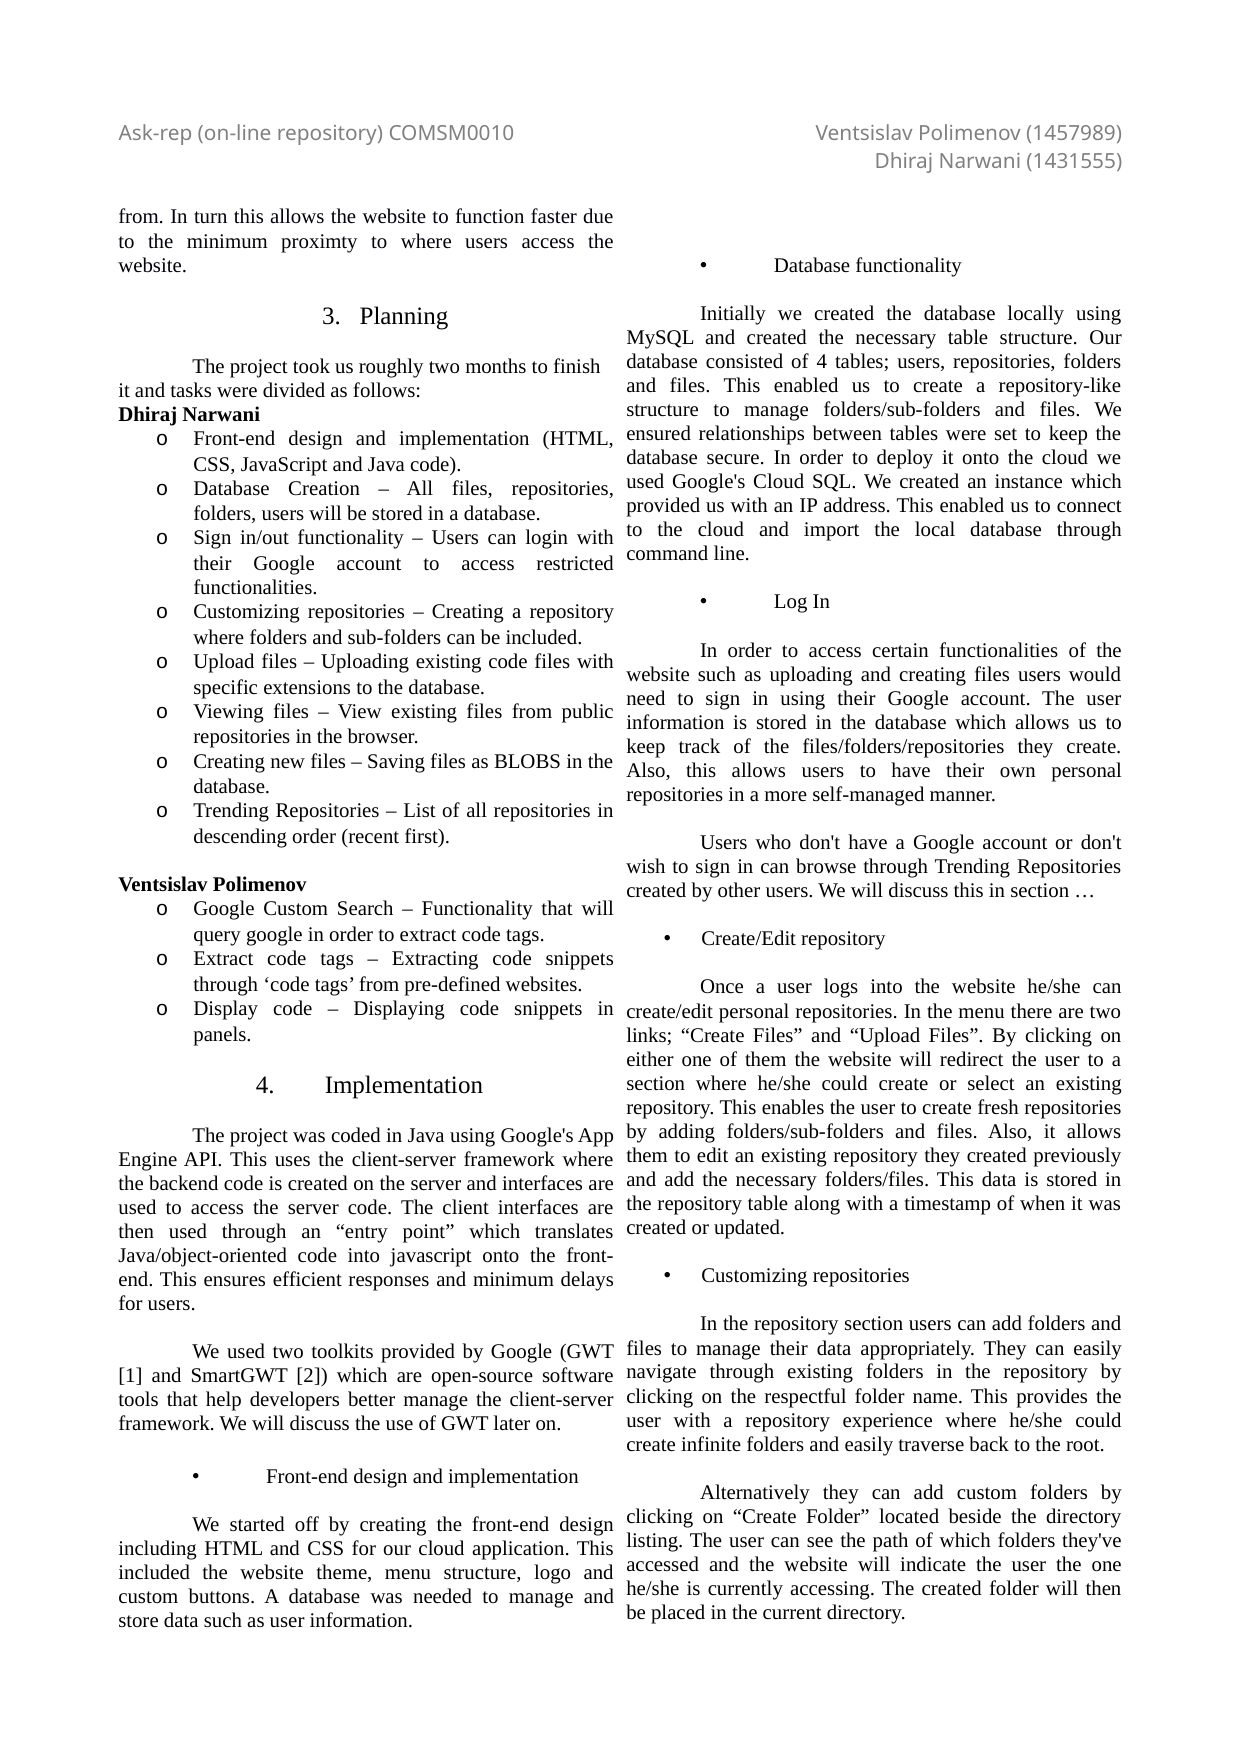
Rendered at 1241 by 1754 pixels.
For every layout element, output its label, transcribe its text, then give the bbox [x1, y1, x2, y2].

list Extract code tags – Extracting code snippets through ‘code tags’ from pre-defined websites. [156, 946, 614, 996]
list Implementation [124, 1070, 614, 1098]
text Initially we created the database locally using MySQL and created the necessary table structure. Our database consisted of 4 tables; users, repositories, folders and files. This enabled us to create a repository-like structure to manage folders/sub-folders and files. We ensured relationships between tables were set to keep the database secure. In order to deploy it onto the cloud we used Google's Cloud SQL. We created an instance which provided us with an IP address. This enabled us to connect to the cloud and import the local database through command line. [626, 301, 1122, 565]
text In order to access certain functionalities of the website such as uploading and creating files users would need to sign in using their Google account. The user information is stored in the database which allows us to keep track of the files/folders/repositories they create. Also, this allows users to have their own personal repositories in a more self-managed manner. [626, 638, 1122, 806]
list Database functionality [700, 253, 1122, 277]
text In the repository section users can add folders and files to manage their data appropriately. They can easily navigate through existing folders in the repository by clicking on the respectful folder name. This provides the user with a repository experience where he/she could create infinite folders and easily traverse back to the root. [626, 1311, 1122, 1456]
text Dhiraj Narwani [118, 402, 614, 426]
list Customizing repositories [663, 1263, 1122, 1287]
list Front-end design and implementation (HTML, CSS, JavaScript and Java code). [156, 426, 614, 476]
text We used two toolkits provided by Google (GWT [1] and SmartGWT [2]) which are open-source software tools that help developers better manage the client-server framework. We will discuss the use of GWT later on. [118, 1339, 614, 1435]
list Planning [156, 301, 614, 329]
text Alternatively they can add custom folders by clicking on “Create Folder” located beside the directory listing. The user can see the path of which folders they've accessed and the website will indicate the user the one he/she is currently accessing. The created folder will then be placed in the current directory. [626, 1480, 1122, 1624]
list Viewing files – View existing files from public repositories in the browser. [156, 699, 614, 748]
list Upload files – Uploading existing code files with specific extensions to the database. [156, 649, 614, 699]
list Creating new files – Saving files as BLOBS in the database. [156, 748, 614, 798]
list Customizing repositories – Creating a repository where folders and sub-folders can be included. [156, 599, 614, 649]
list Create/Edit repository [663, 926, 1122, 950]
text Users who don't have a Google account or don't wish to sign in can browse through Trending Repositories created by other users. We will discuss this in section … [626, 830, 1122, 902]
text from. In turn this allows the website to function faster due to the minimum proximty to where users access the website. [118, 204, 614, 277]
list Front-end design and implementation [192, 1464, 614, 1488]
list Display code – Displaying code snippets in panels. [156, 996, 614, 1046]
text Once a user logs into the website he/she can create/edit personal repositories. In the menu there are two links; “Create Files” and “Upload Files”. By clicking on either one of them the website will redirect the user to a section where he/she could create or select an existing repository. This enables the user to create fresh repositories by adding folders/sub-folders and files. Also, it allows them to edit an existing repository they created previously and add the necessary folders/files. This data is stored in the repository table along with a timestamp of when it was created or updated. [626, 974, 1122, 1239]
list Log In [700, 589, 1122, 613]
list Google Custom Search – Functionality that will query google in order to extract code tags. [156, 896, 614, 946]
list Sign in/out functionality – Users can login with their Google account to access restricted functionalities. [156, 525, 614, 599]
text Ventsislav Polimenov [118, 872, 614, 896]
text The project was coded in Java using Google's App Engine API. This uses the client-server framework where the backend code is created on the server and interfaces are used to access the server code. The client interfaces are then used through an “entry point” which translates Java/object-oriented code into javascript onto the front-end. This ensures efficient responses and minimum delays for users. [118, 1122, 614, 1315]
list Database Creation – All files, repositories, folders, users will be stored in a database. [156, 476, 614, 525]
text We started off by creating the front-end design including HTML and CSS for our cloud application. This included the website theme, menu structure, logo and custom buttons. A database was needed to manage and store data such as user information. [118, 1512, 614, 1632]
list Trending Repositories – List of all repositories in descending order (recent first). [156, 798, 614, 848]
text The project took us roughly two months to finish it and tasks were divided as follows: [118, 353, 614, 402]
